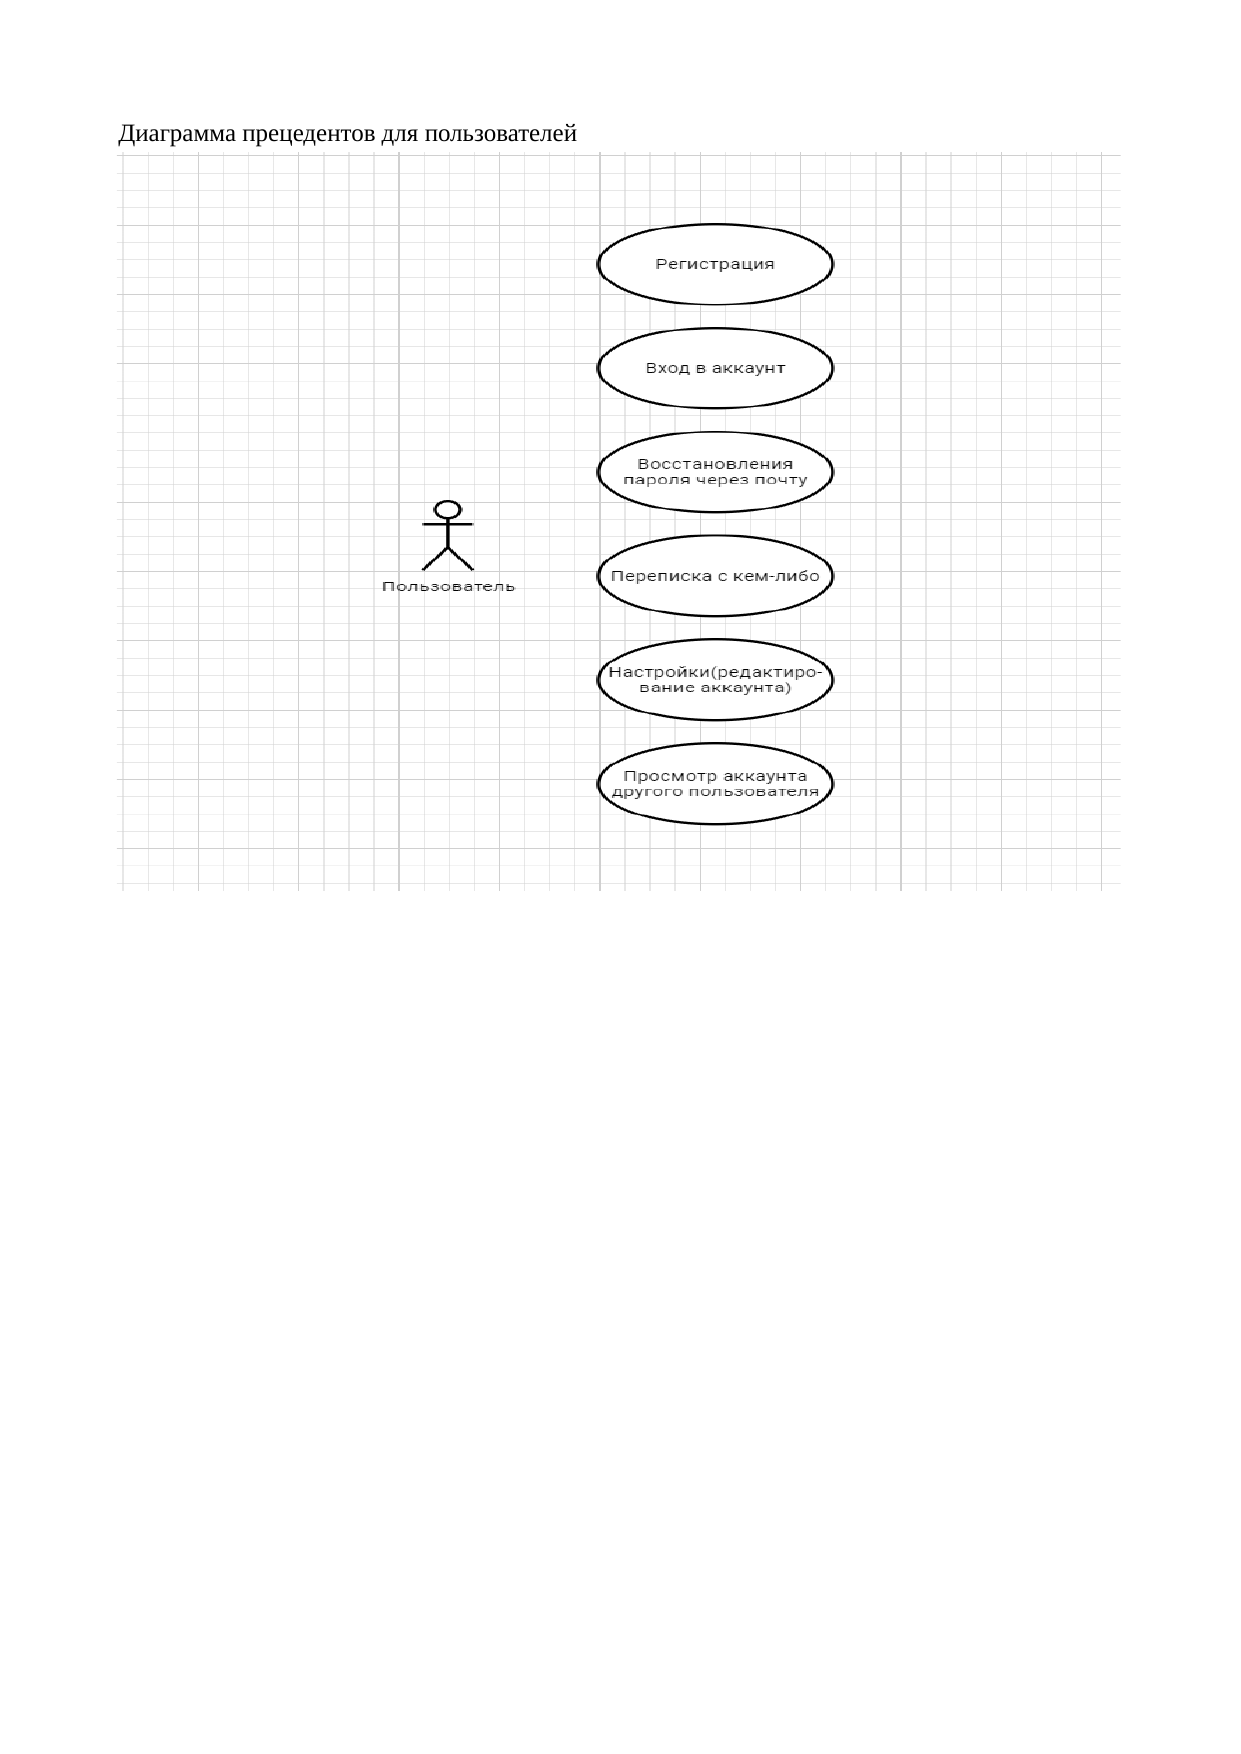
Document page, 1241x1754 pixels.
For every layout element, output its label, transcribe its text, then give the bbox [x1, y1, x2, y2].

text Диаграмма прецедентов для пользователей [118, 118, 1122, 204]
